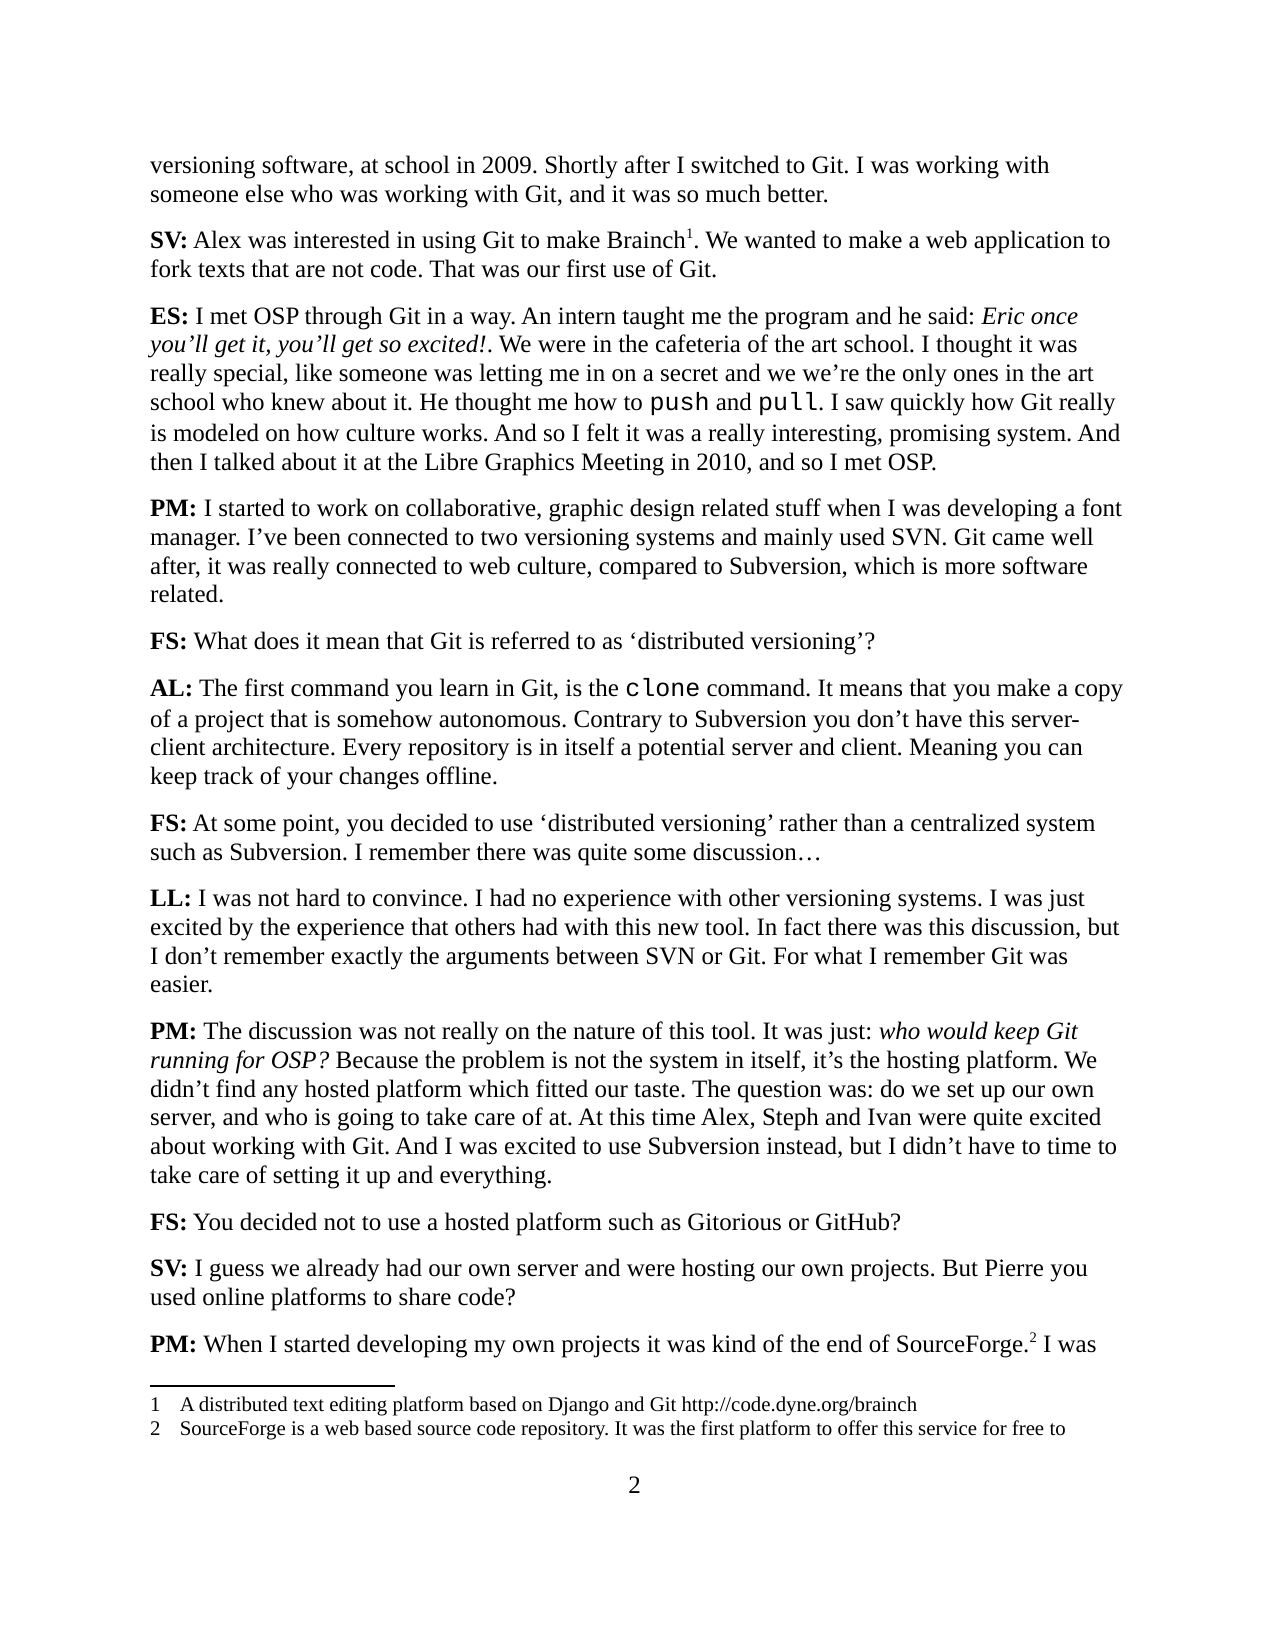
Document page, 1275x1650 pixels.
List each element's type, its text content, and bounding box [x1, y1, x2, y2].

text FS: You decided not to use a hosted platform such as Gitorious or GitHub? [150, 1207, 1125, 1235]
text PM: The discussion was not really on the nature of this tool. It was just: who would keep Git running for OSP? Because the problem is not the system in itself, it’s the hosting platform. We didn’t find any hosted platform which fitted our taste. The question was: do we set up our own server, and who is going to take care of at. At this time Alex, Steph and Ivan were quite excited about working with Git. And I was excited to use Subversion instead, but I didn’t have to time to take care of setting it up and everything. [150, 1016, 1125, 1189]
text versioning software, at school in 2009. Shortly after I switched to Git. I was working with someone else who was working with Git, and it was so much better. [150, 150, 1125, 207]
text SourceForge is a web based source code repository. It was the first platform to offer this service for free to [150, 1416, 1125, 1440]
text FS: What does it mean that Git is referred to as ‘distributed versioning’? [150, 626, 1125, 655]
text A distributed text editing platform based on Django and Git http://code.dyne.org/brainch [150, 1392, 1125, 1416]
text ES: I met OSP through Git in a way. An intern taught me the program and he said: Eric once you’ll get it, you’ll get so excited!. We were in the cafeteria of the art school. I thought it was really special, like someone was letting me in on a secret and we we’re the only ones in the art school who knew about it. He thought me how to push and pull. I saw quickly how Git really is modeled on how culture works. And so I felt it was a really interesting, promising system. And then I talked about it at the Libre Graphics Meeting in 2010, and so I met OSP. [150, 301, 1125, 475]
text FS: At some point, you decided to use ‘distributed versioning’ rather than a centralized system such as Subversion. I remember there was quite some discussion… [150, 808, 1125, 865]
text LL: I was not hard to convince. I had no experience with other versioning systems. I was just excited by the experience that others had with this new tool. In fact there was this discussion, but I don’t remember exactly the arguments between SVN or Git. For what I remember Git was easier. [150, 883, 1125, 998]
text PM: I started to work on collaborative, graphic design related stuff when I was developing a font manager. I’ve been connected to two versioning systems and mainly used SVN. Git came well after, it was really connected to web culture, compared to Subversion, which is more software related. [150, 493, 1125, 608]
text PM: When I started developing my own projects it was kind of the end of SourceForge. I was looking for a tool more in the Free Software tradition. There was gna, and even though the platform was crashing all the time, I felt it was in line with this purpose. [150, 1329, 1125, 1357]
text SV: I guess we already had our own server and were hosting our own projects. But Pierre you used online platforms to share code? [150, 1253, 1125, 1311]
text SV: Alex was interested in using Git to make Brainch. We wanted to make a web application to fork texts that are not code. That was our first use of Git. [150, 225, 1125, 283]
text AL: The first command you learn in Git, is the clone command. It means that you make a copy of a project that is somehow autonomous. Contrary to Subversion you don’t have this server-client architecture. Every repository is in itself a potential server and client. Meaning you can keep track of your changes offline. [150, 673, 1125, 790]
